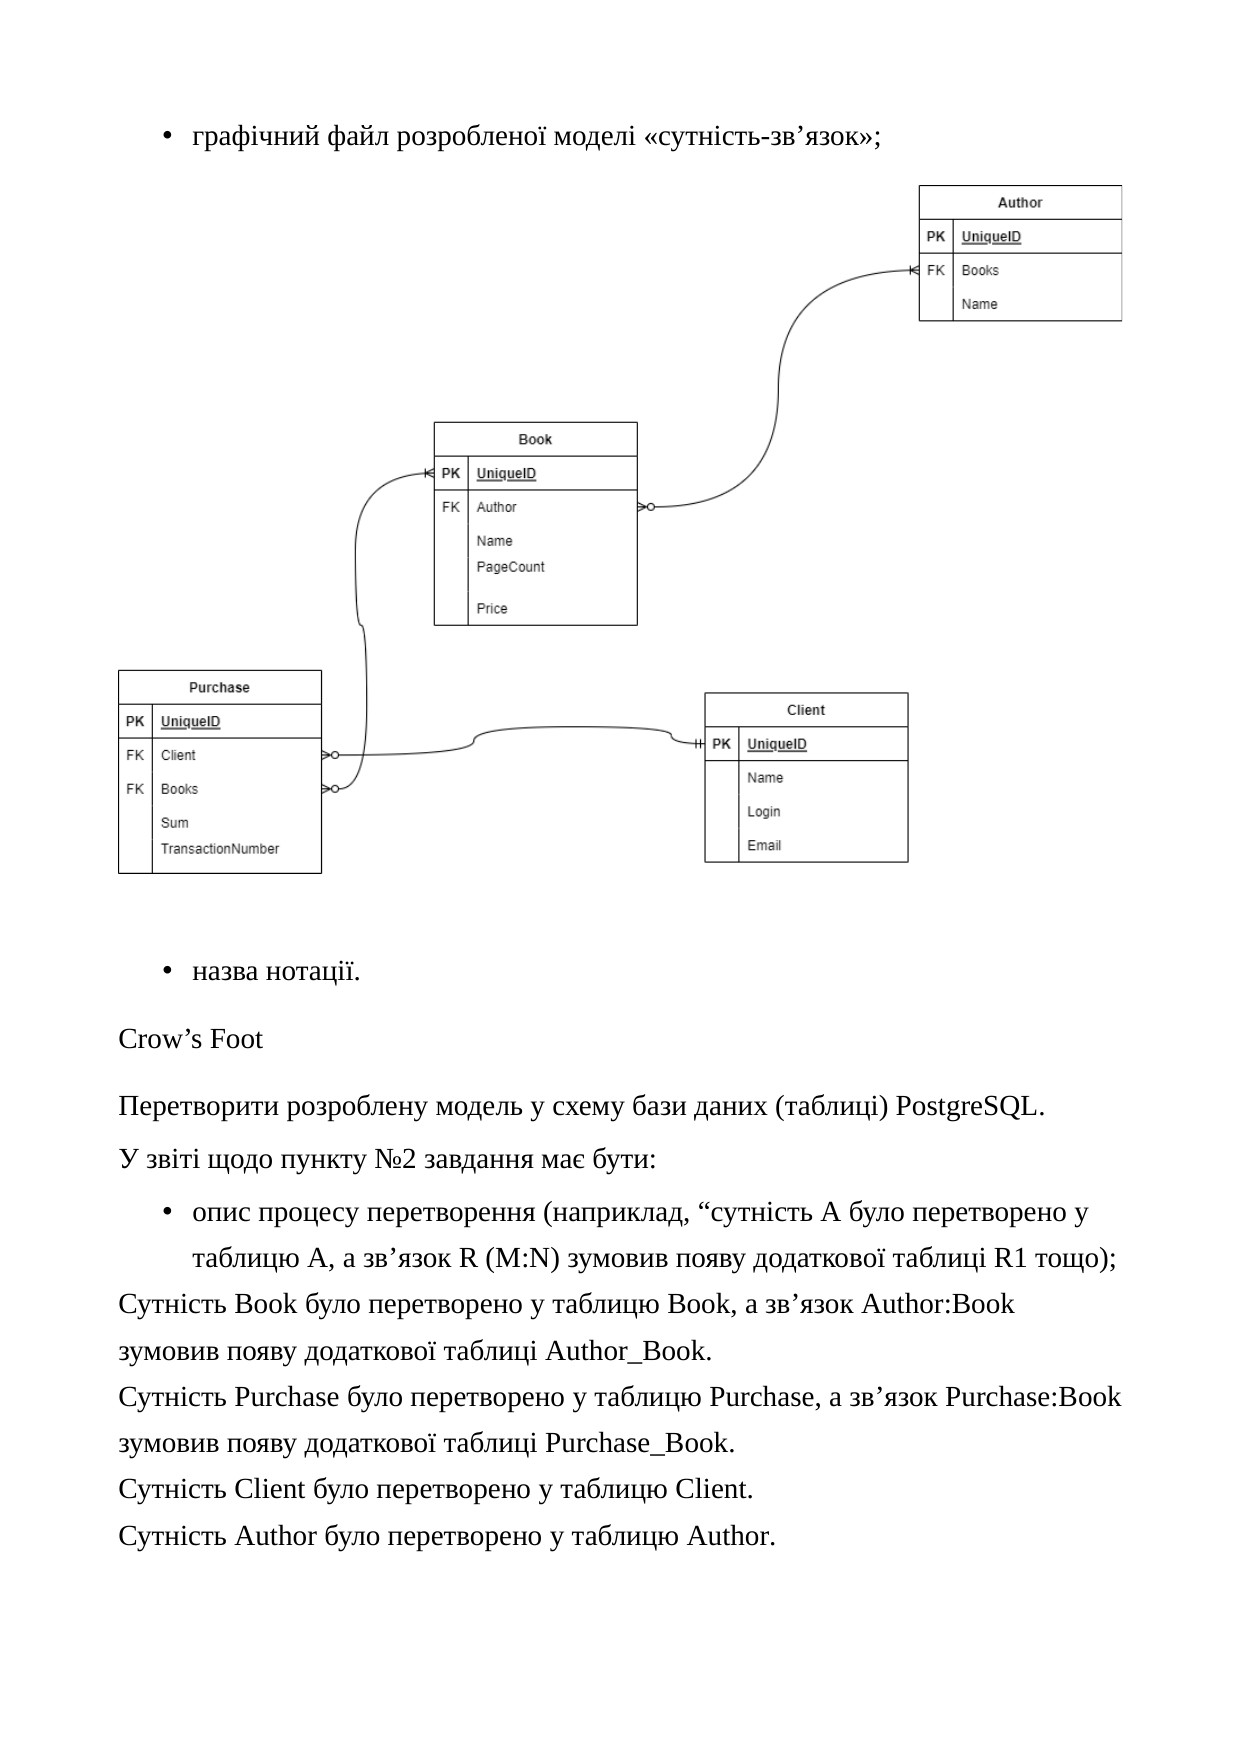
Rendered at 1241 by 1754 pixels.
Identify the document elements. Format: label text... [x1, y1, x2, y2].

list назва нотації. [162, 953, 1122, 987]
list опис процесу перетворення (наприклад, “сутність А було перетворено у таблицю А, а зв’язок R (M:N) зумовив появу додаткової таблиці R1 тощо); [162, 1194, 1122, 1274]
text Crow’s Foot [118, 1021, 1122, 1054]
text Сутність Author було перетворено у таблицю Author. [118, 1518, 1122, 1551]
text Сутність Purchase було перетворено у таблицю Purchase, а зв’язок Purchase:Book зумовив появу додаткової таблиці Purchase_Book. [118, 1379, 1122, 1459]
list графічний файл розробленої моделі «сутність-зв’язок»; [162, 118, 1122, 152]
text Перетворити розроблену модель у схему бази даних (таблиці) PostgreSQL. [118, 1088, 1122, 1121]
text У звіті щодо пункту №2 завдання має бути: [118, 1141, 1122, 1174]
text Сутність Book було перетворено у таблицю Book, а зв’язок Author:Book зумовив появу додаткової таблиці Author_Book. [118, 1287, 1122, 1366]
picture [118, 185, 1123, 874]
text Сутність Client було перетворено у таблицю Client. [118, 1472, 1122, 1505]
